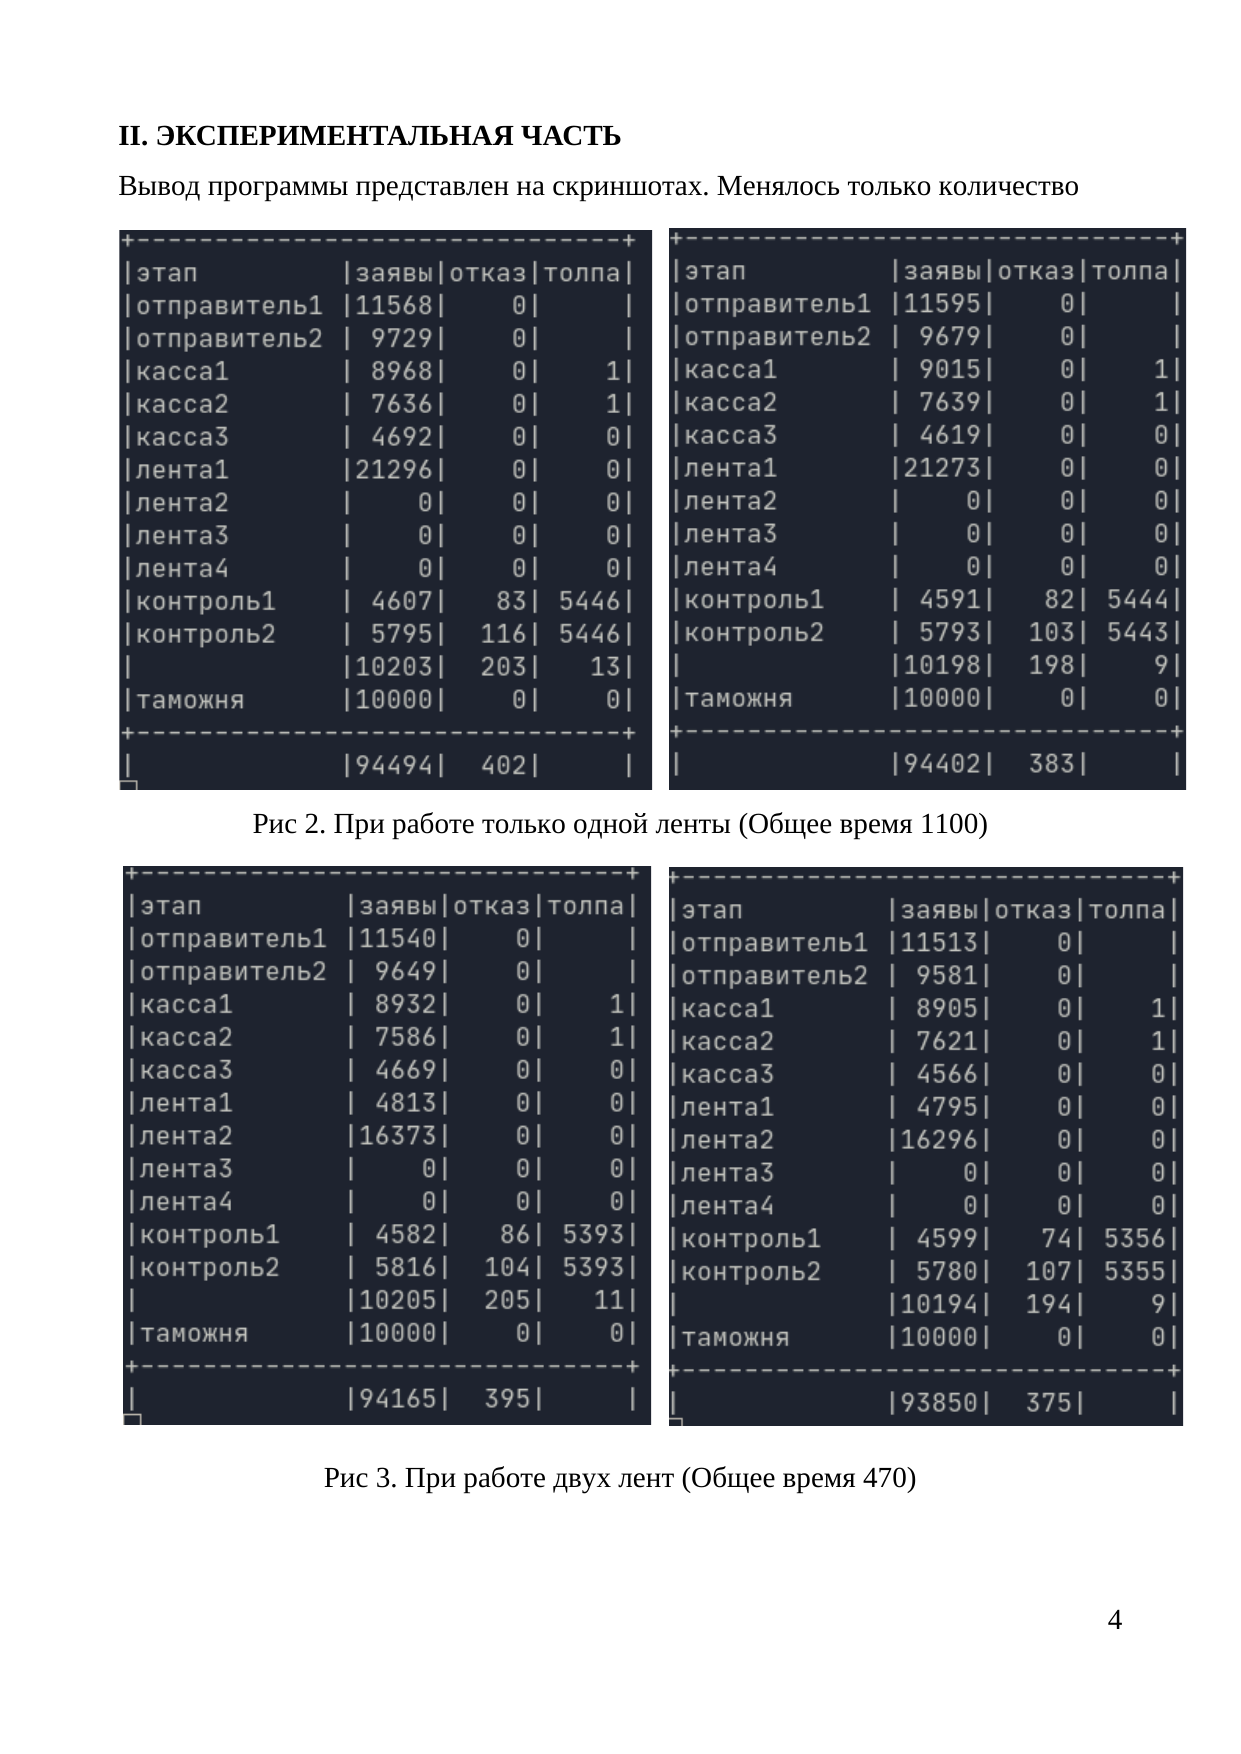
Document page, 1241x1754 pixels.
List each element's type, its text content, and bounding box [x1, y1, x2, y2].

text Рис 2. При работе только одной ленты (Общее время 1100) [118, 219, 1122, 839]
picture [669, 228, 1187, 790]
picture [123, 866, 652, 1425]
text Вывод программы представлен на скриншотах. Менялось только количество [118, 168, 1122, 202]
subtitle II. ЭКСПЕРИМЕНТАЛЬНАЯ ЧАСТЬ [118, 118, 1122, 152]
picture [669, 867, 1184, 1426]
text Рис 3. При работе двух лент (Общее время 470) [118, 856, 1122, 1493]
picture [119, 230, 653, 790]
